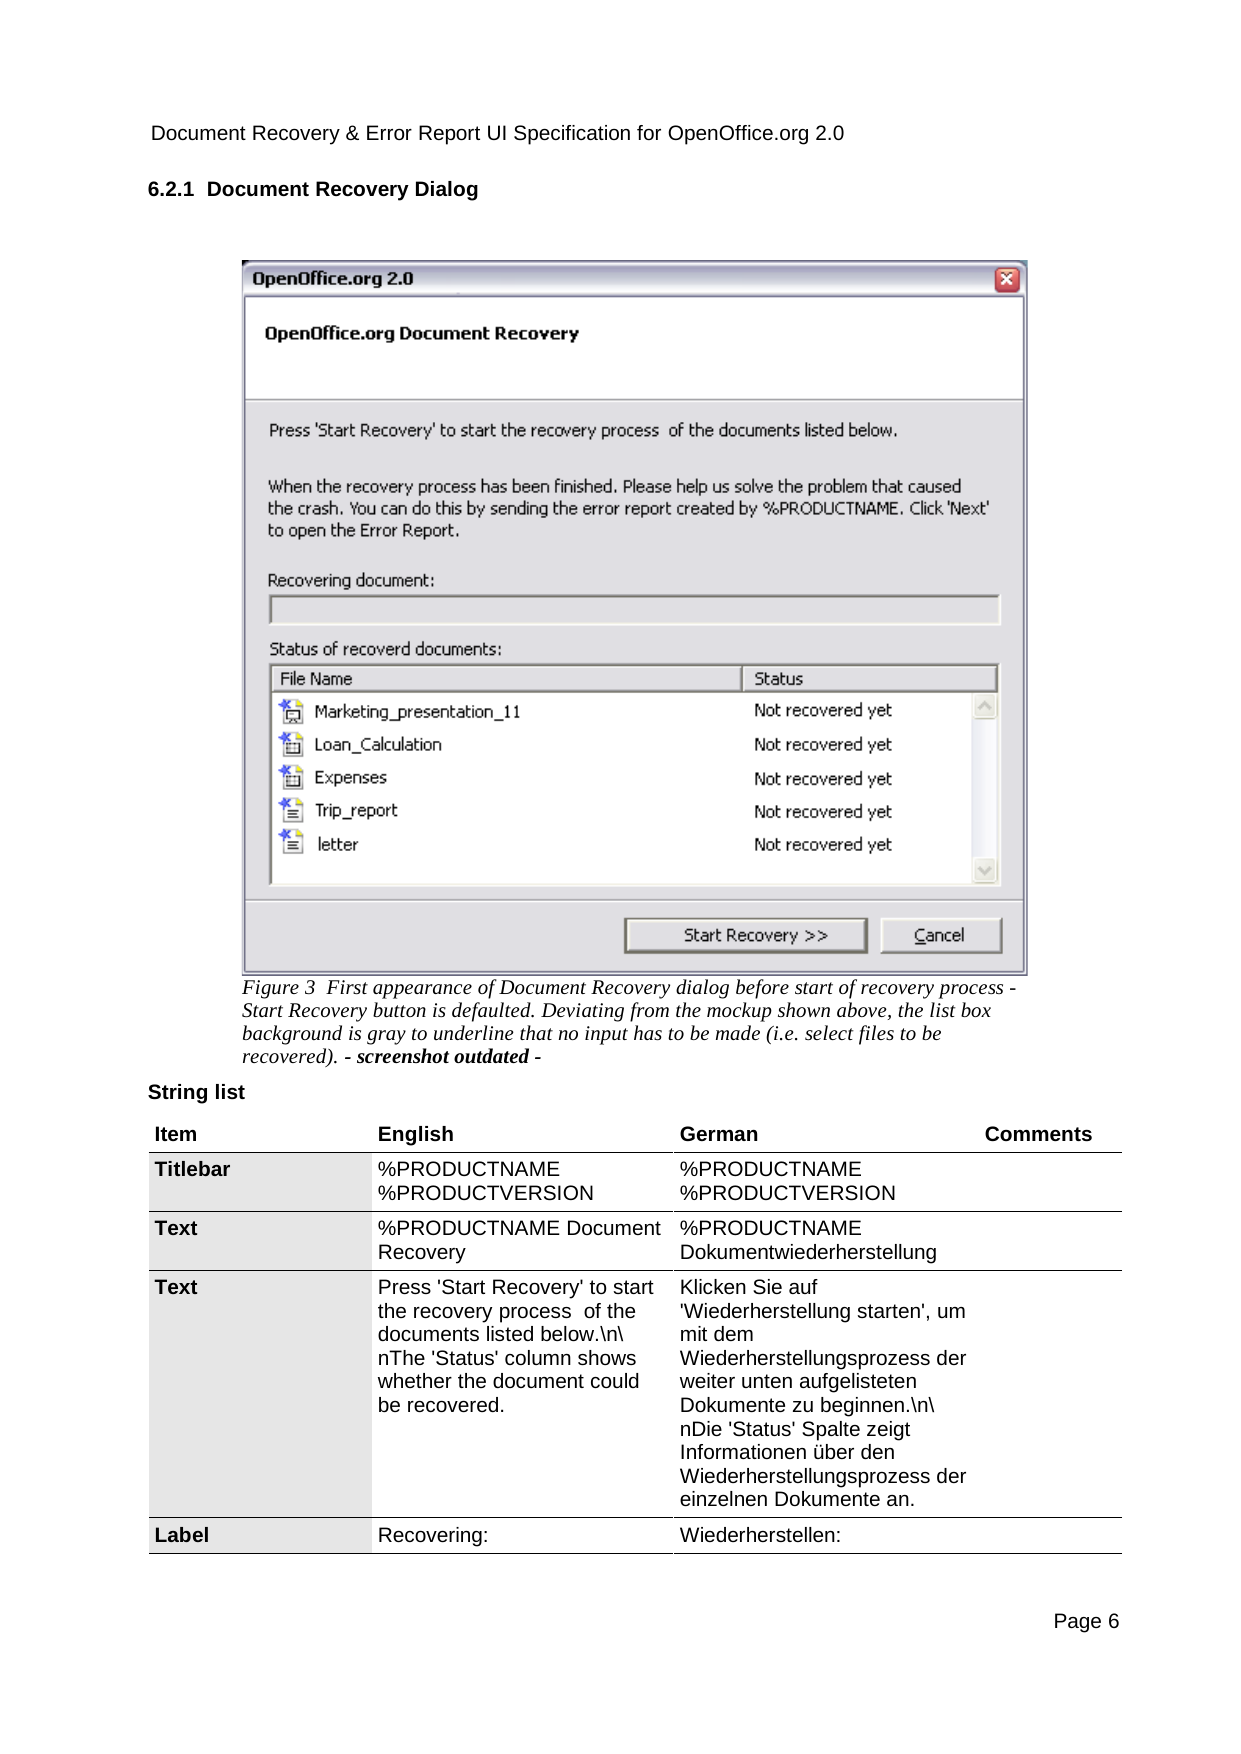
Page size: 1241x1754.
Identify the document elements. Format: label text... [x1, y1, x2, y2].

text String list [148, 1080, 1122, 1104]
picture [241, 260, 1028, 976]
table_cell Titlebar [149, 1153, 372, 1211]
text Figure 3 First appearance of Document Recovery dialog before start of recovery process - Start Recovery button is defaulted. Deviating from the mockup shown above, the list box background is gray to underline that no input has to be made (i.e. select files to be recovered). - screenshot outdated - [242, 976, 1028, 1068]
table_cell %PRODUCTNAME Document Recovery [372, 1212, 673, 1270]
table_header Comments [979, 1116, 1122, 1152]
table_cell %PRODUCTNAME Dokumentwiederherstellung [674, 1212, 979, 1270]
table_cell [979, 1212, 1122, 1270]
table_header German [674, 1116, 979, 1152]
table_cell Text [149, 1271, 372, 1517]
table_cell [979, 1153, 1122, 1211]
table_cell Klicken Sie auf 'Wiederherstellung starten', um mit dem Wiederherstellungsprozess der weiter unten aufgelisteten Dokumente zu beginnen.\n\nDie 'Status' Spalte zeigt Informationen über den Wiederherstellungsprozess der einzelnen Dokumente an. [674, 1271, 979, 1517]
table_cell [979, 1518, 1122, 1553]
table_cell %PRODUCTNAME %PRODUCTVERSION [372, 1153, 673, 1211]
table_header Item [149, 1116, 372, 1152]
table_cell Recovering: [372, 1518, 673, 1553]
table_cell Label [149, 1518, 372, 1553]
table_header English [372, 1116, 673, 1152]
table_cell %PRODUCTNAME %PRODUCTVERSION [674, 1153, 979, 1211]
table_cell Wiederherstellen: [674, 1518, 979, 1553]
table_cell Press 'Start Recovery' to start the recovery process of the documents listed below.\n\nThe 'Status' column shows whether the document could be recovered. [372, 1271, 673, 1517]
table_cell [979, 1271, 1122, 1517]
subtitle Document Recovery Dialog [148, 177, 1122, 201]
table_cell Text [149, 1212, 372, 1270]
